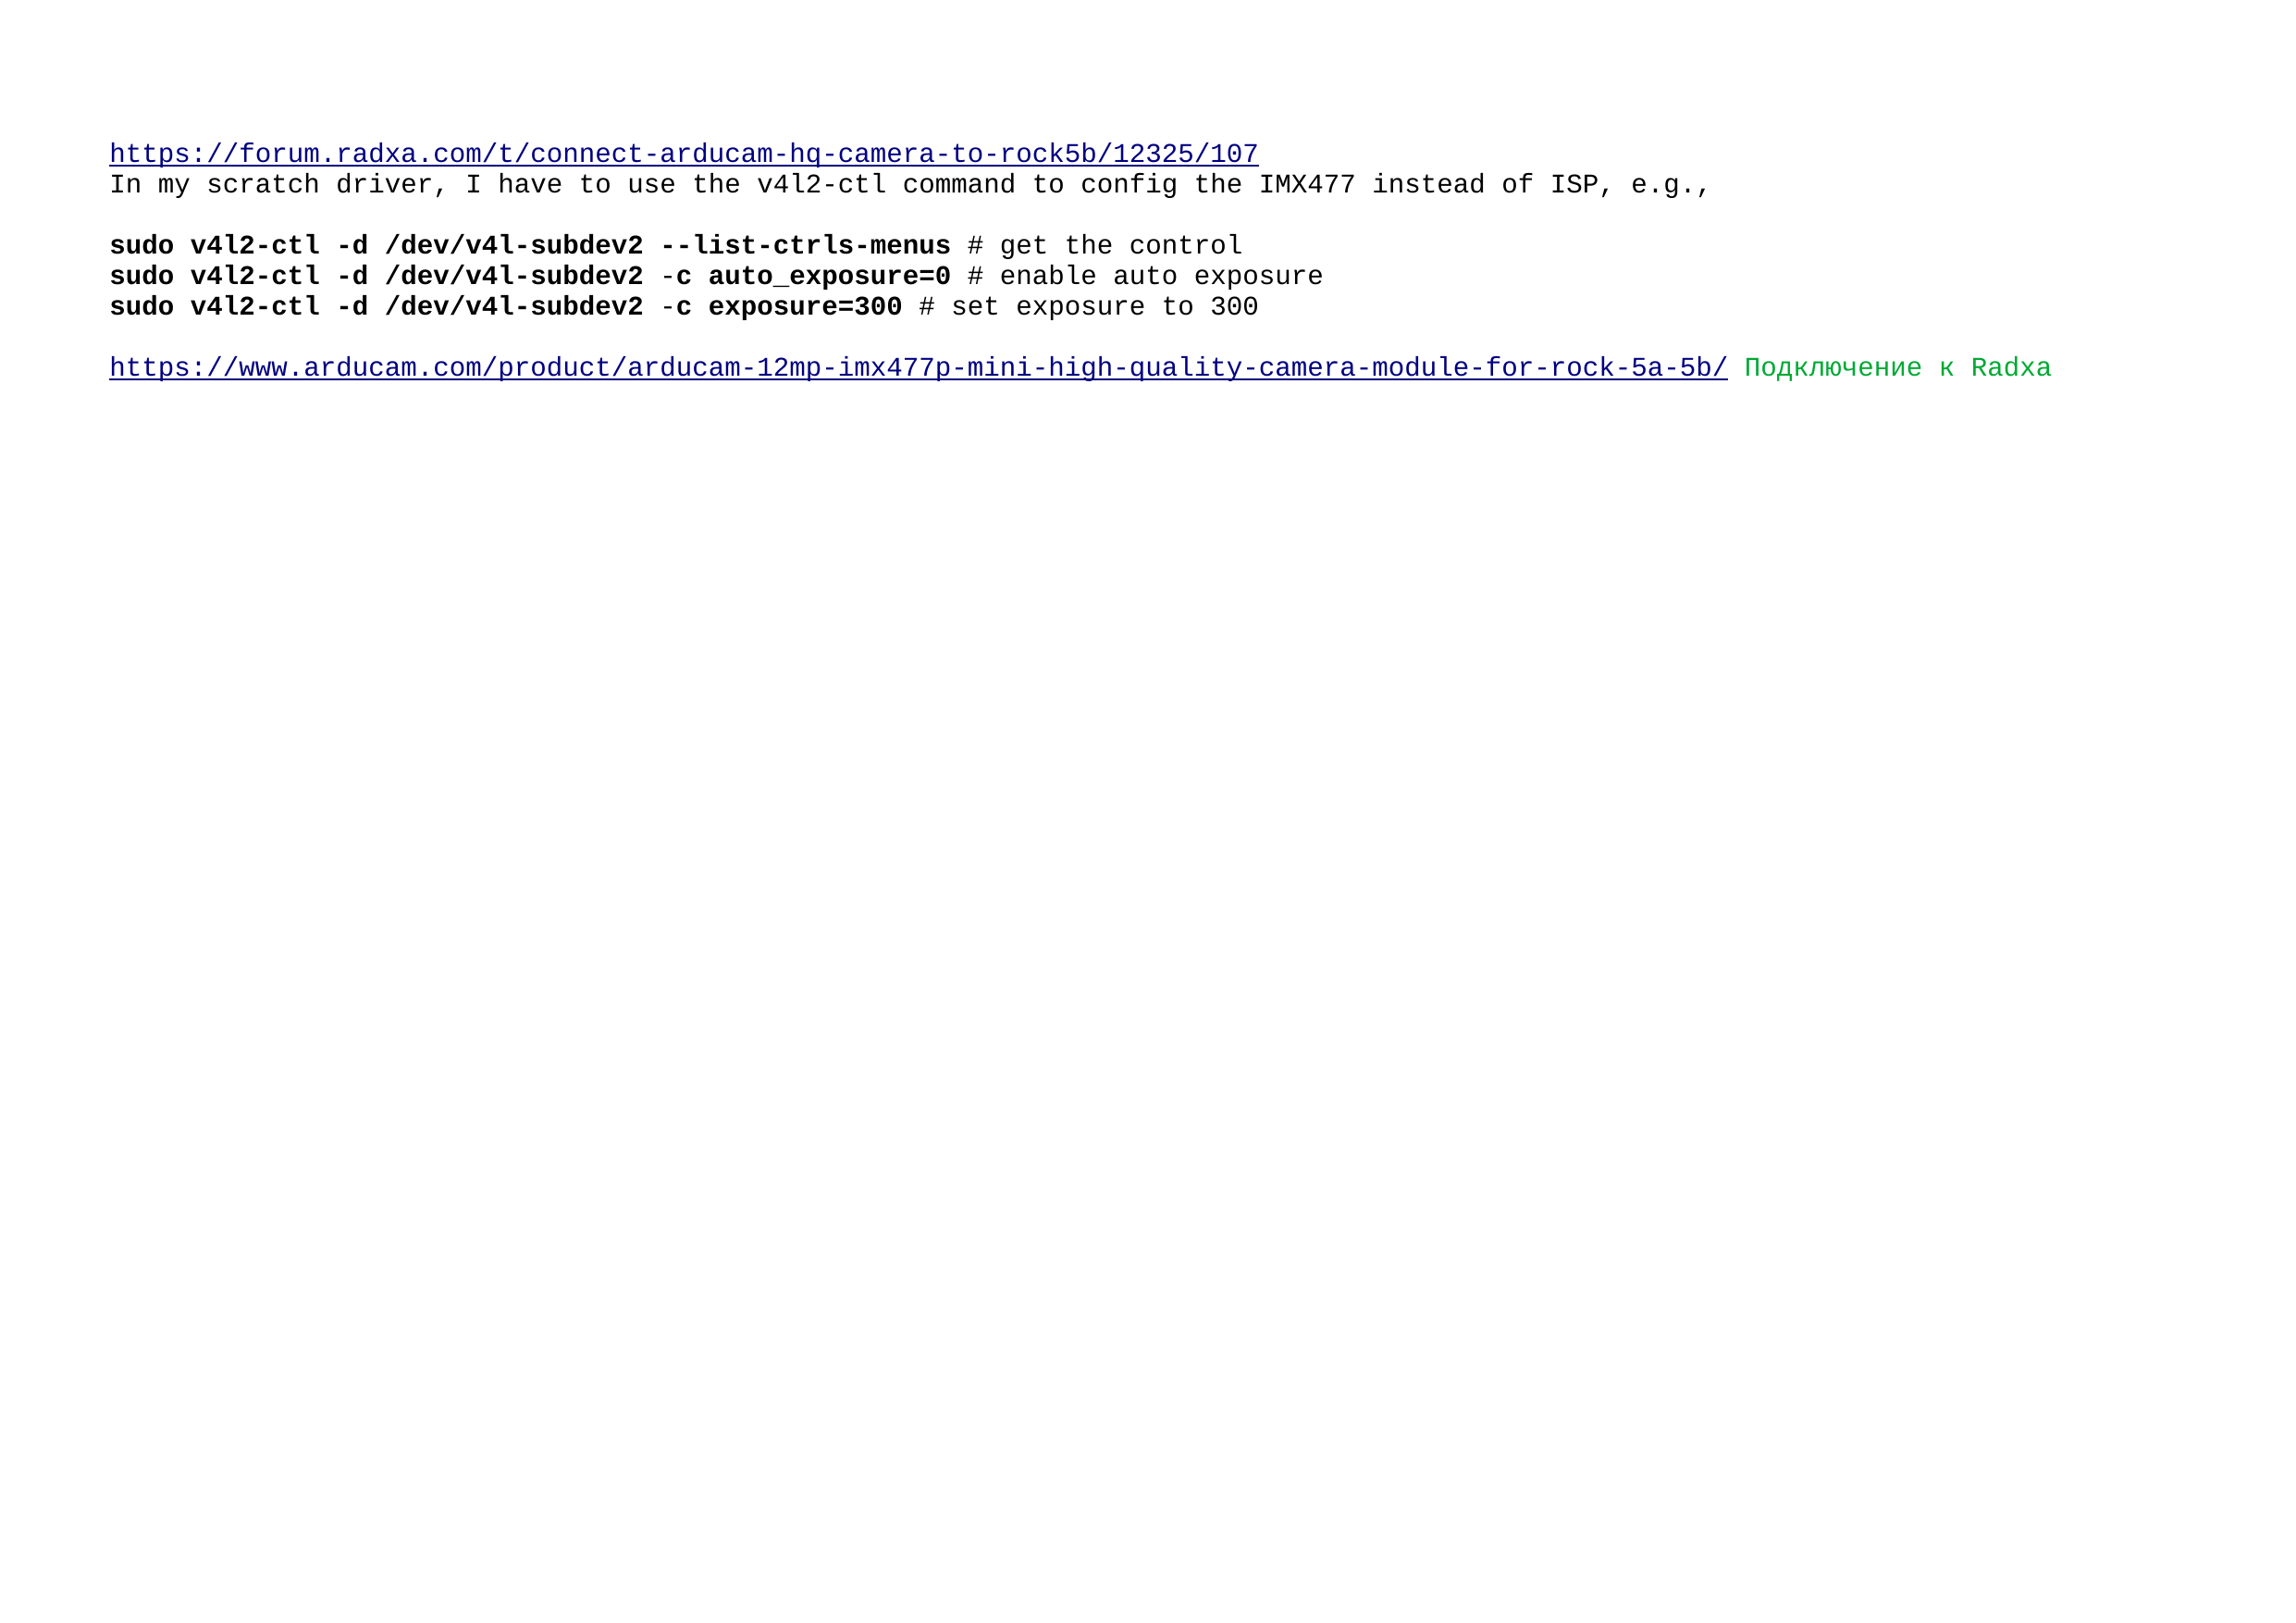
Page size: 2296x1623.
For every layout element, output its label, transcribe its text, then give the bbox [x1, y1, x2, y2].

text In my scratch driver, I have to use the v4l2-ctl command to config the IMX477 instead of ISP, e.g., [109, 170, 2186, 201]
text sudo v4l2-ctl -d /dev/v4l-subdev2 -c auto_exposure=0 # enable auto exposure [109, 262, 2186, 292]
text https://forum.radxa.com/t/connect-arducam-hq-camera-to-rock5b/12325/107 [109, 140, 2186, 170]
text https://www.arducam.com/product/arducam-12mp-imx477p-mini-high-quality-camera-module-for-rock-5a-5b/ Подключение к Radxa [109, 353, 2186, 384]
text sudo v4l2-ctl -d /dev/v4l-subdev2 --list-ctrls-menus # get the control [109, 231, 2186, 262]
text sudo v4l2-ctl -d /dev/v4l-subdev2 -c exposure=300 # set exposure to 300 [109, 292, 2186, 323]
